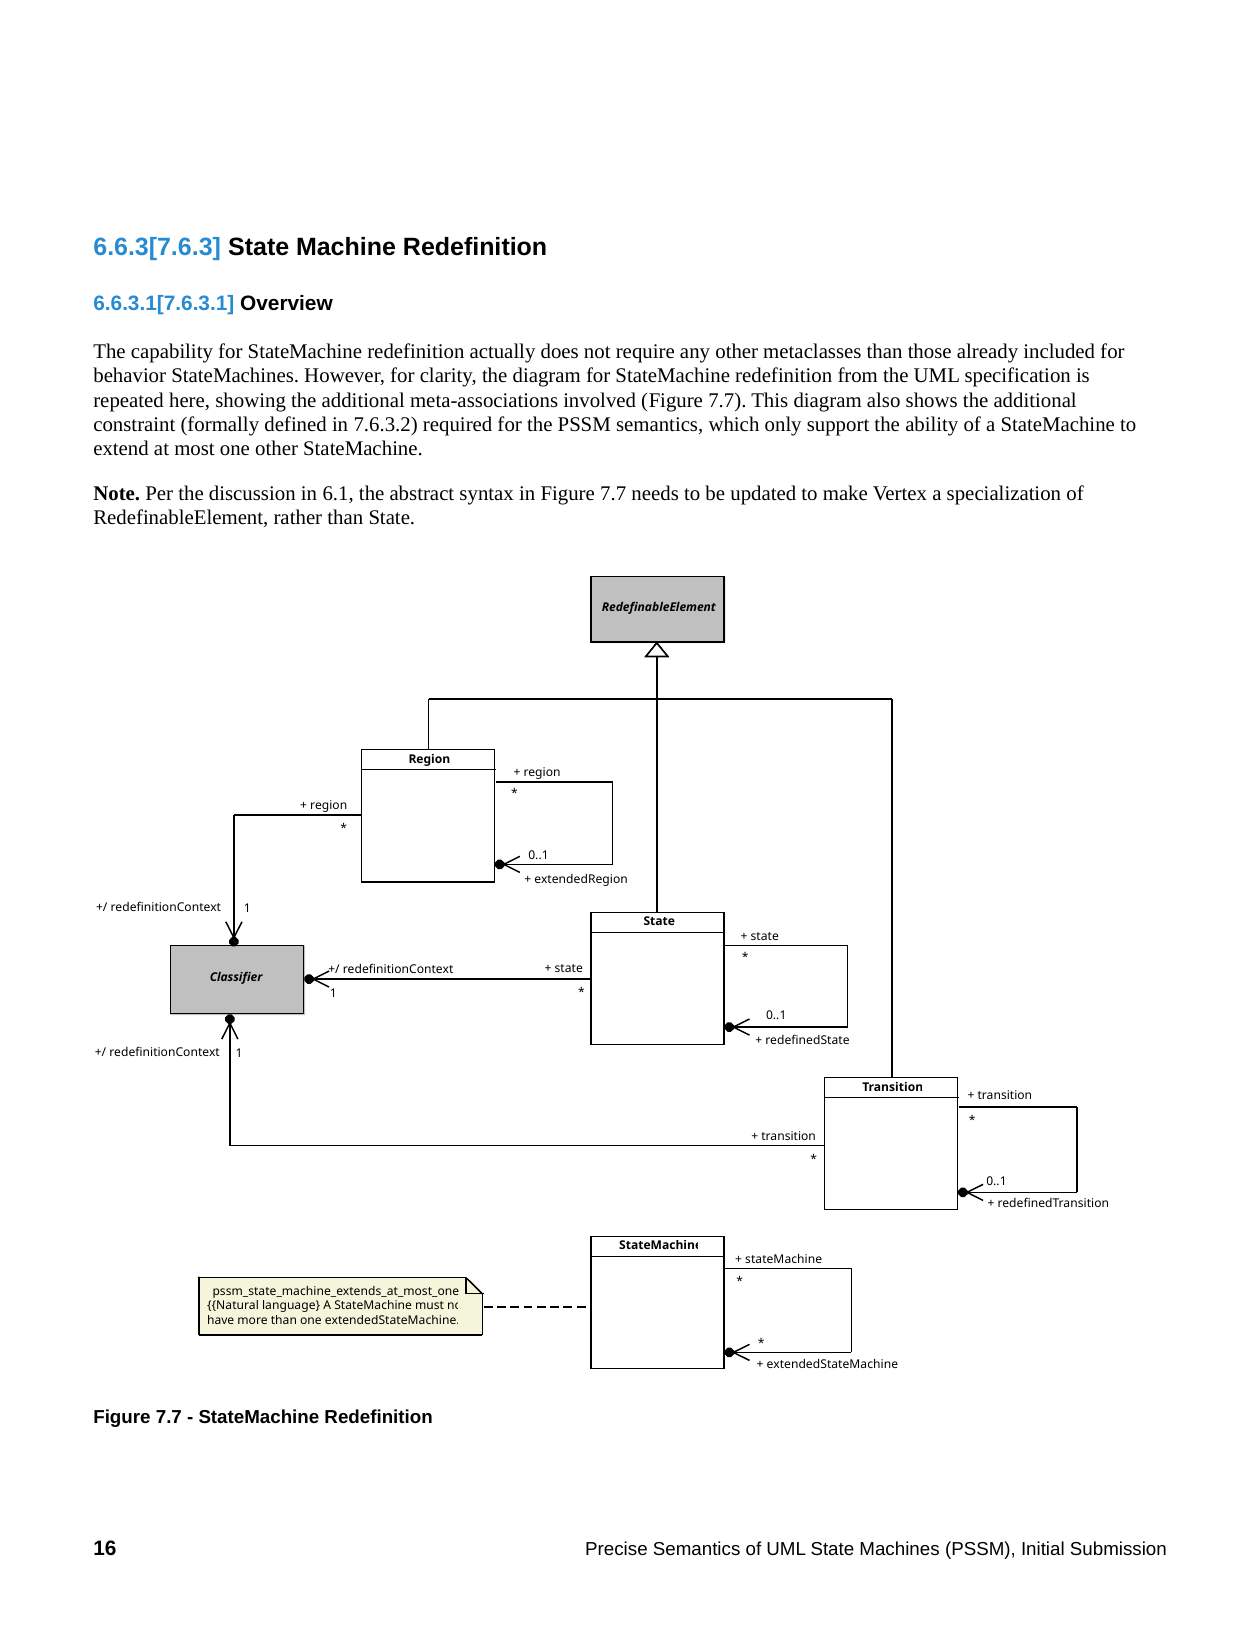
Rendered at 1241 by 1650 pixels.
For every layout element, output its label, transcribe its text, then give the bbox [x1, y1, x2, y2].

text Figure 7.7 - StateMachine Redefinition [93, 562, 1080, 1427]
text The capability for StateMachine redefinition actually does not require any other metaclasses than those already included for behavior StateMachines. However, for clarity, the diagram for StateMachine redefinition from the UML specification is repeated here, showing the additional meta-associations involved (Figure 7.7). This diagram also shows the additional constraint (formally defined in 7.6.3.2) required for the PSSM semantics, which only support the ability of a StateMachine to extend at most one other StateMachine. [93, 339, 1164, 460]
subtitle Overview [93, 289, 1164, 314]
subtitle State Machine Redefinition [93, 231, 1164, 260]
text Note. Per the discussion in 6.1, the abstract syntax in Figure 7.7 needs to be updated to make Vertex a specialization of RedefinableElement, rather than State. [93, 481, 1164, 529]
